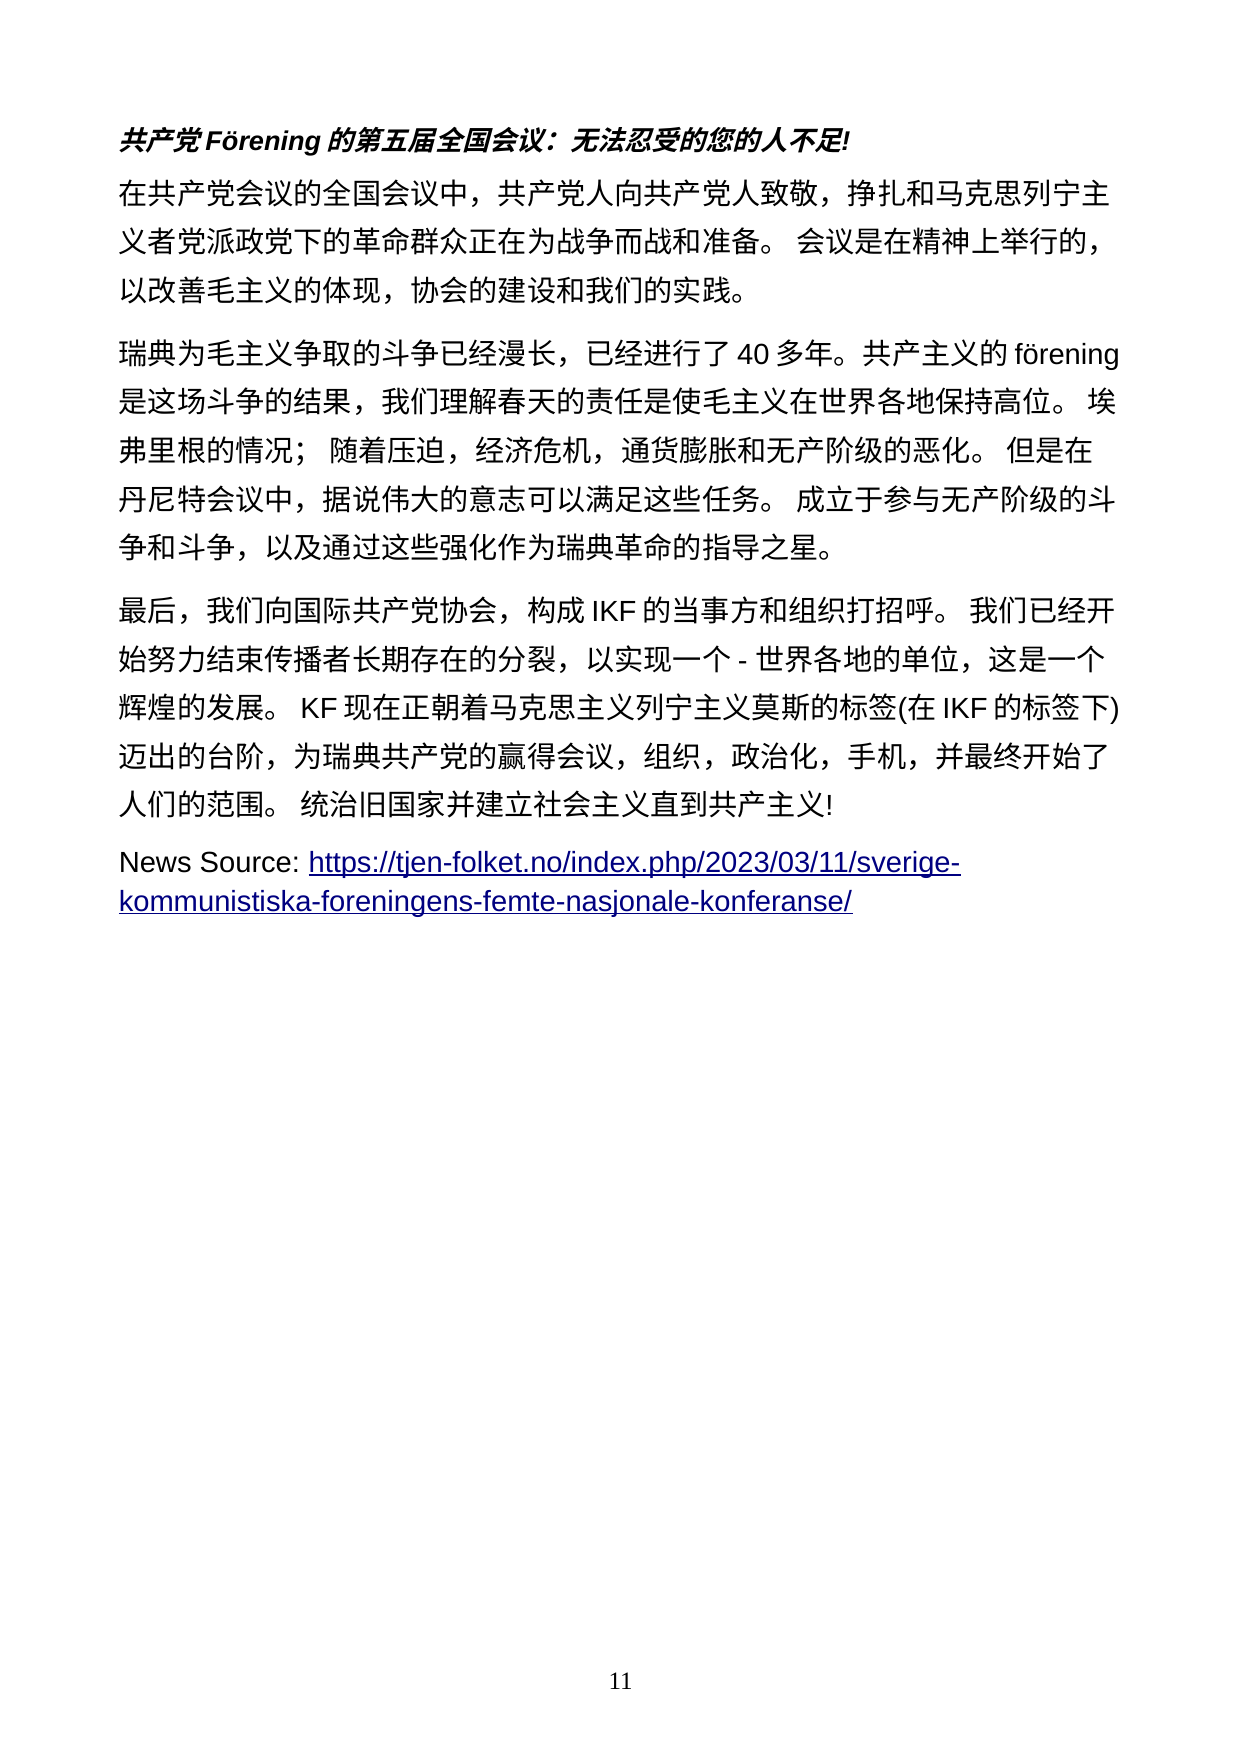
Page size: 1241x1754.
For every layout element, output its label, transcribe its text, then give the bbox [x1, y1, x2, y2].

text 在共产党会议的全国会议中，共产党人向共产党人致敬，挣扎和马克思列宁主义者党派政党下的革命群众正在为战争而战和准备。 会议是在精神上举行的，以改善毛主义的体现，协会的建设和我们的实践。 [118, 170, 1122, 310]
subtitle 共产党Förening的第五届全国会议：无法忍受的您的人不足! [118, 118, 1122, 158]
text News Source: https://tjen-folket.no/index.php/2023/03/11/sverige-kommunistiska-foreningens-femte-nasjonale-konferanse/ [118, 845, 1122, 917]
text 最后，我们向国际共产党协会，构成IKF的当事方和组织打招呼。 我们已经开始努力结束传播者长期存在的分裂，以实现一个 - 世界各地的单位，这是一个辉煌的发展。 KF现在正朝着马克思主义列宁主义莫斯的标签(在IKF的标签下)迈出的台阶，为瑞典共产党的赢得会议，组织，政治化，手机，并最终开始了人们的范围。 统治旧国家并建立社会主义直到共产主义! [118, 588, 1122, 824]
text 瑞典为毛主义争取的斗争已经漫长，已经进行了40多年。共产主义的förening是这场斗争的结果，我们理解春天的责任是使毛主义在世界各地保持高位。 埃弗里根的情况； 随着压迫，经济危机，通货膨胀和无产阶级的恶化。 但是在丹尼特会议中，据说伟大的意志可以满足这些任务。 成立于参与无产阶级的斗争和斗争，以及通过这些强化作为瑞典革命的指导之星。 [118, 331, 1122, 567]
